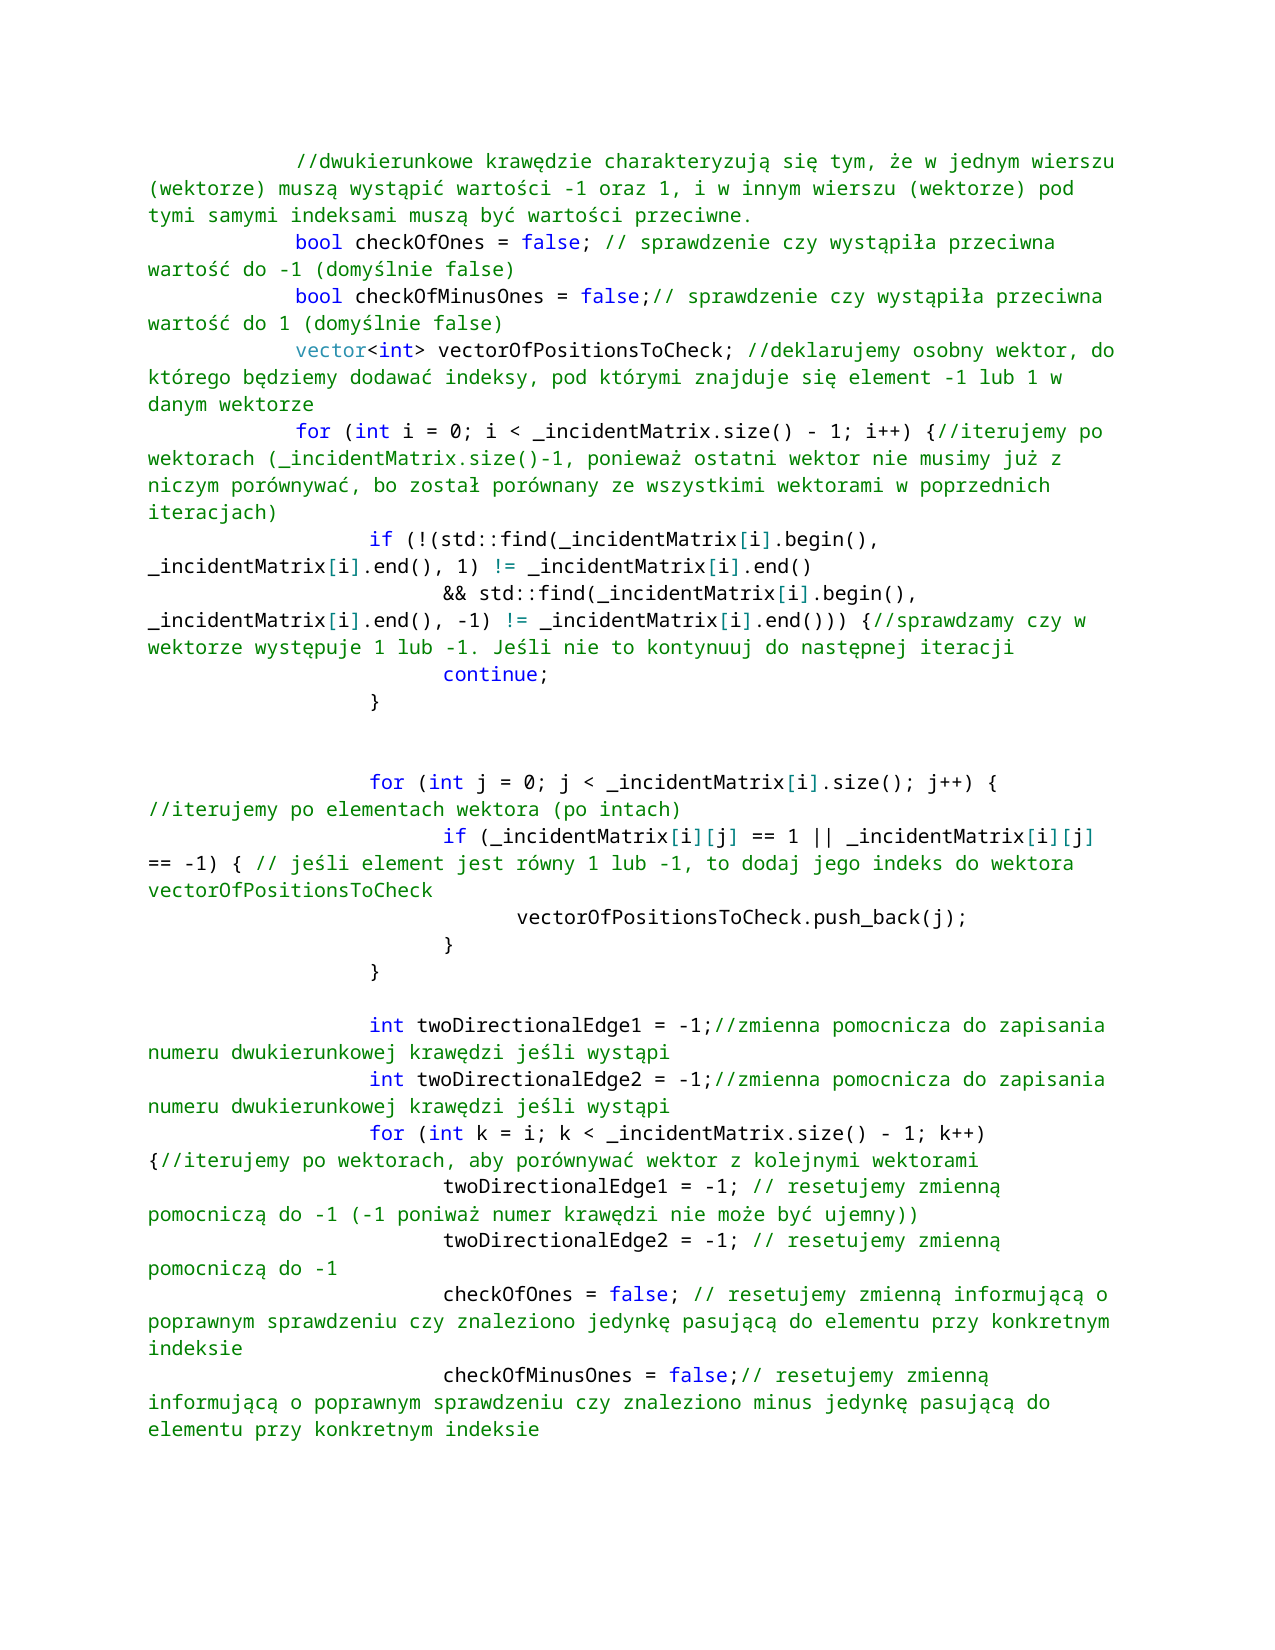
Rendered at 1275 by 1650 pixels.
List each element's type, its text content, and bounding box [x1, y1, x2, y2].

text bool checkOfMinusOnes = false;// sprawdzenie czy wystąpiła przeciwna wartość do 1 (domyślnie false) [148, 282, 1127, 336]
text vector<int> vectorOfPositionsToCheck; //deklarujemy osobny wektor, do którego będziemy dodawać indeksy, pod którymi znajduje się element -1 lub 1 w danym wektorze [148, 336, 1127, 417]
text checkOfMinusOnes = false;// resetujemy zmienną informującą o poprawnym sprawdzeniu czy znaleziono minus jedynkę pasującą do elementu przy konkretnym indeksie [148, 1362, 1127, 1443]
text for (int i = 0; i < _incidentMatrix.size() - 1; i++) {//iterujemy po wektorach (_incidentMatrix.size()-1, ponieważ ostatni wektor nie musimy już z niczym porównywać, bo został porównany ze wszystkimi wektorami w poprzednich iteracjach) [148, 417, 1127, 525]
text if (_incidentMatrix[i][j] == 1 || _incidentMatrix[i][j] == -1) { // jeśli element jest równy 1 lub -1, to dodaj jego indeks do wektora vectorOfPositionsToCheck [148, 822, 1127, 903]
text for (int k = i; k < _incidentMatrix.size() - 1; k++) {//iterujemy po wektorach, aby porównywać wektor z kolejnymi wektorami [148, 1119, 1127, 1173]
text bool checkOfOnes = false; // sprawdzenie czy wystąpiła przeciwna wartość do -1 (domyślnie false) [148, 228, 1127, 282]
text checkOfOnes = false; // resetujemy zmienną informującą o poprawnym sprawdzeniu czy znaleziono jedynkę pasującą do elementu przy konkretnym indeksie [148, 1281, 1127, 1362]
text //dwukierunkowe krawędzie charakteryzują się tym, że w jednym wierszu (wektorze) muszą wystąpić wartości -1 oraz 1, i w innym wierszu (wektorze) pod tymi samymi indeksami muszą być wartości przeciwne. [148, 148, 1127, 228]
text } [148, 957, 1127, 984]
text } [148, 930, 1127, 957]
text continue; [148, 660, 1127, 687]
text && std::find(_incidentMatrix[i].begin(), _incidentMatrix[i].end(), -1) != _incidentMatrix[i].end())) {//sprawdzamy czy w wektorze występuje 1 lub -1. Jeśli nie to kontynuuj do następnej iteracji [148, 579, 1127, 660]
text vectorOfPositionsToCheck.push_back(j); [148, 903, 1127, 930]
text for (int j = 0; j < _incidentMatrix[i].size(); j++) { //iterujemy po elementach wektora (po intach) [148, 768, 1127, 822]
text if (!(std::find(_incidentMatrix[i].begin(), _incidentMatrix[i].end(), 1) != _incidentMatrix[i].end() [148, 525, 1127, 579]
text twoDirectionalEdge2 = -1; // resetujemy zmienną pomocniczą do -1 [148, 1227, 1127, 1281]
text } [148, 687, 1127, 714]
text int twoDirectionalEdge1 = -1;//zmienna pomocnicza do zapisania numeru dwukierunkowej krawędzi jeśli wystąpi [148, 1011, 1127, 1065]
text int twoDirectionalEdge2 = -1;//zmienna pomocnicza do zapisania numeru dwukierunkowej krawędzi jeśli wystąpi [148, 1065, 1127, 1119]
text twoDirectionalEdge1 = -1; // resetujemy zmienną pomocniczą do -1 (-1 poniważ numer krawędzi nie może być ujemny)) [148, 1173, 1127, 1227]
